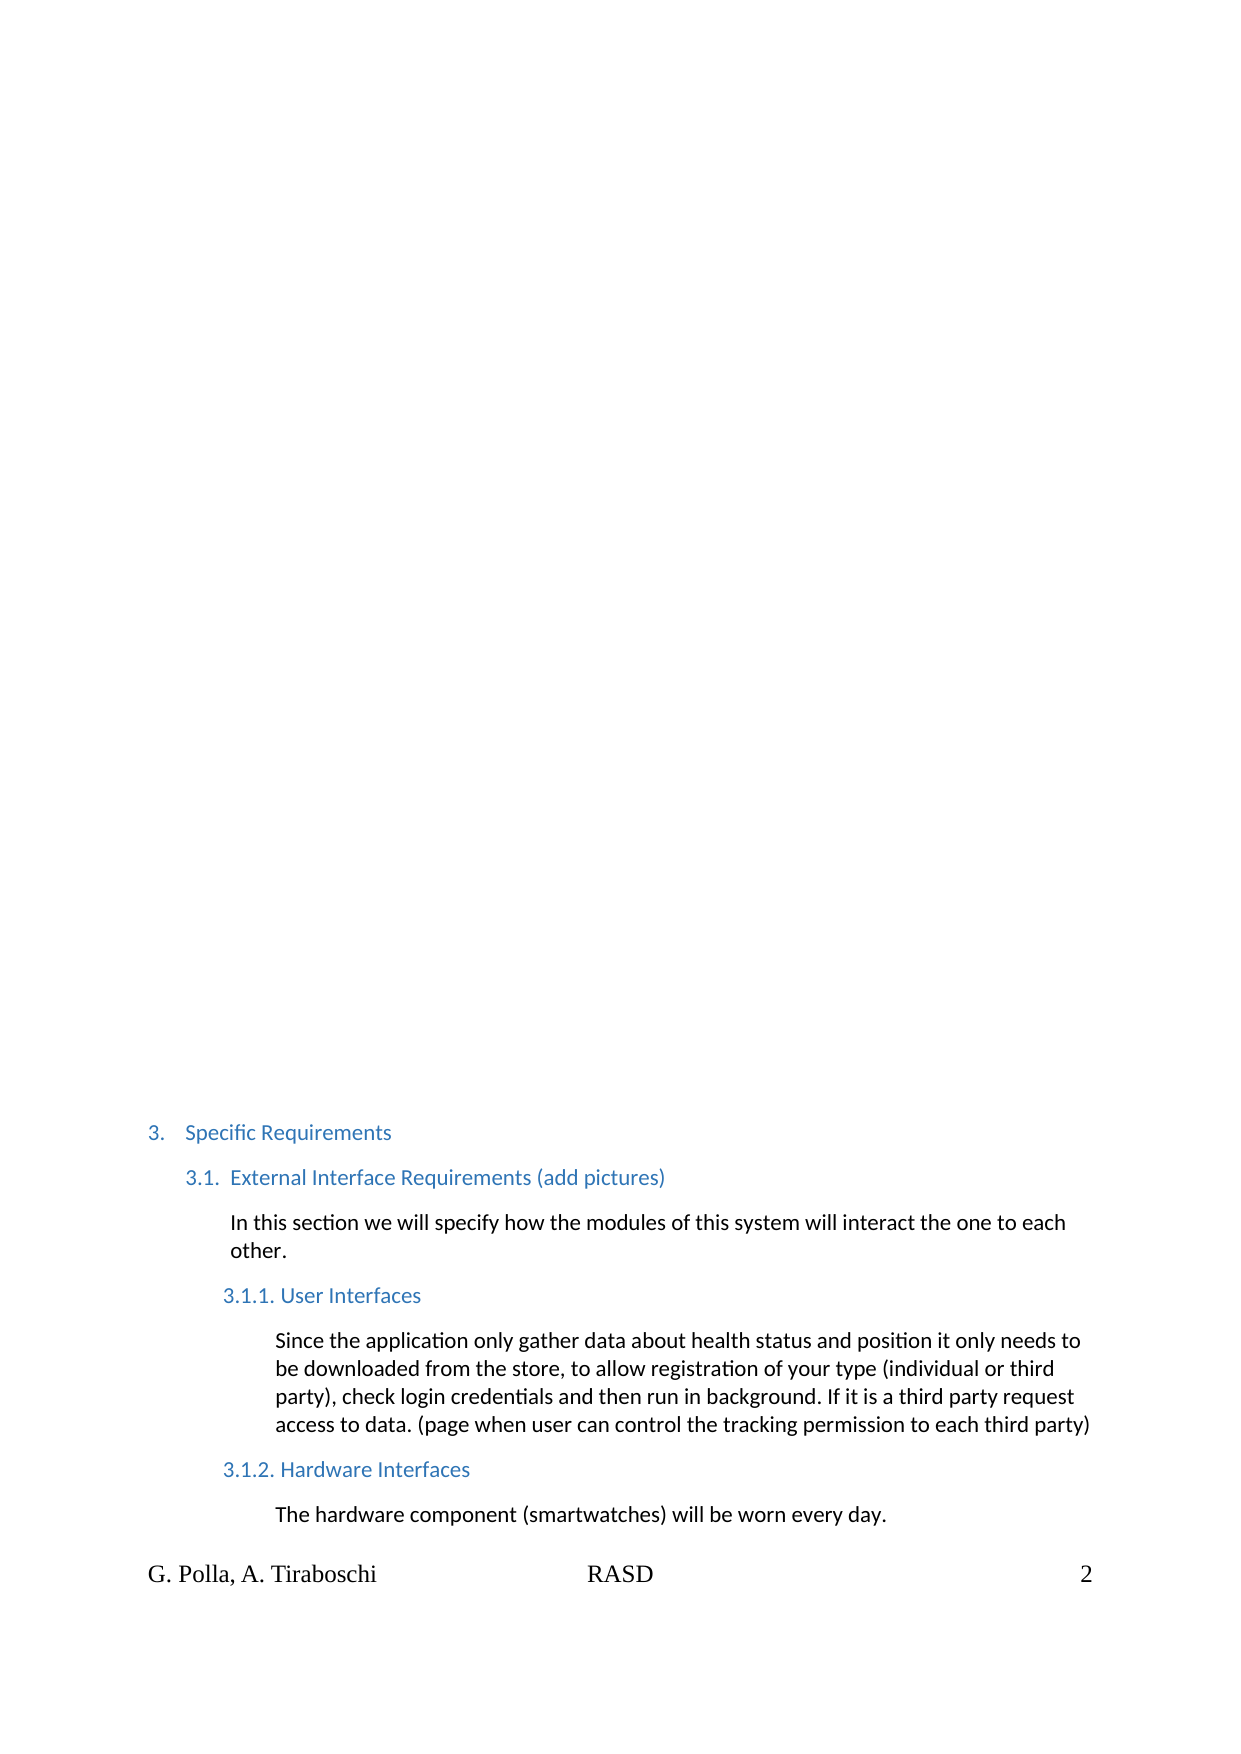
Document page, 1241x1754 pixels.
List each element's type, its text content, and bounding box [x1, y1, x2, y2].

text Since the application only gather data about health status and position it only needs to be downloaded from the store, to allow registration of your type (individual or third party), check login credentials and then run in background. If it is a third party request access to data. (page when user can control the tracking permission to each third party) [275, 1326, 1093, 1438]
list User Interfaces [223, 1281, 1093, 1309]
list Hardware Interfaces [223, 1455, 1093, 1483]
list Specific Requirements [148, 1118, 1093, 1146]
text In this section we will specify how the modules of this system will interact the one to each other. [230, 1208, 1093, 1264]
list External Interface Requirements (add pictures) [185, 1163, 1093, 1191]
text The hardware component (smartwatches) will be worn every day. [275, 1500, 1093, 1528]
